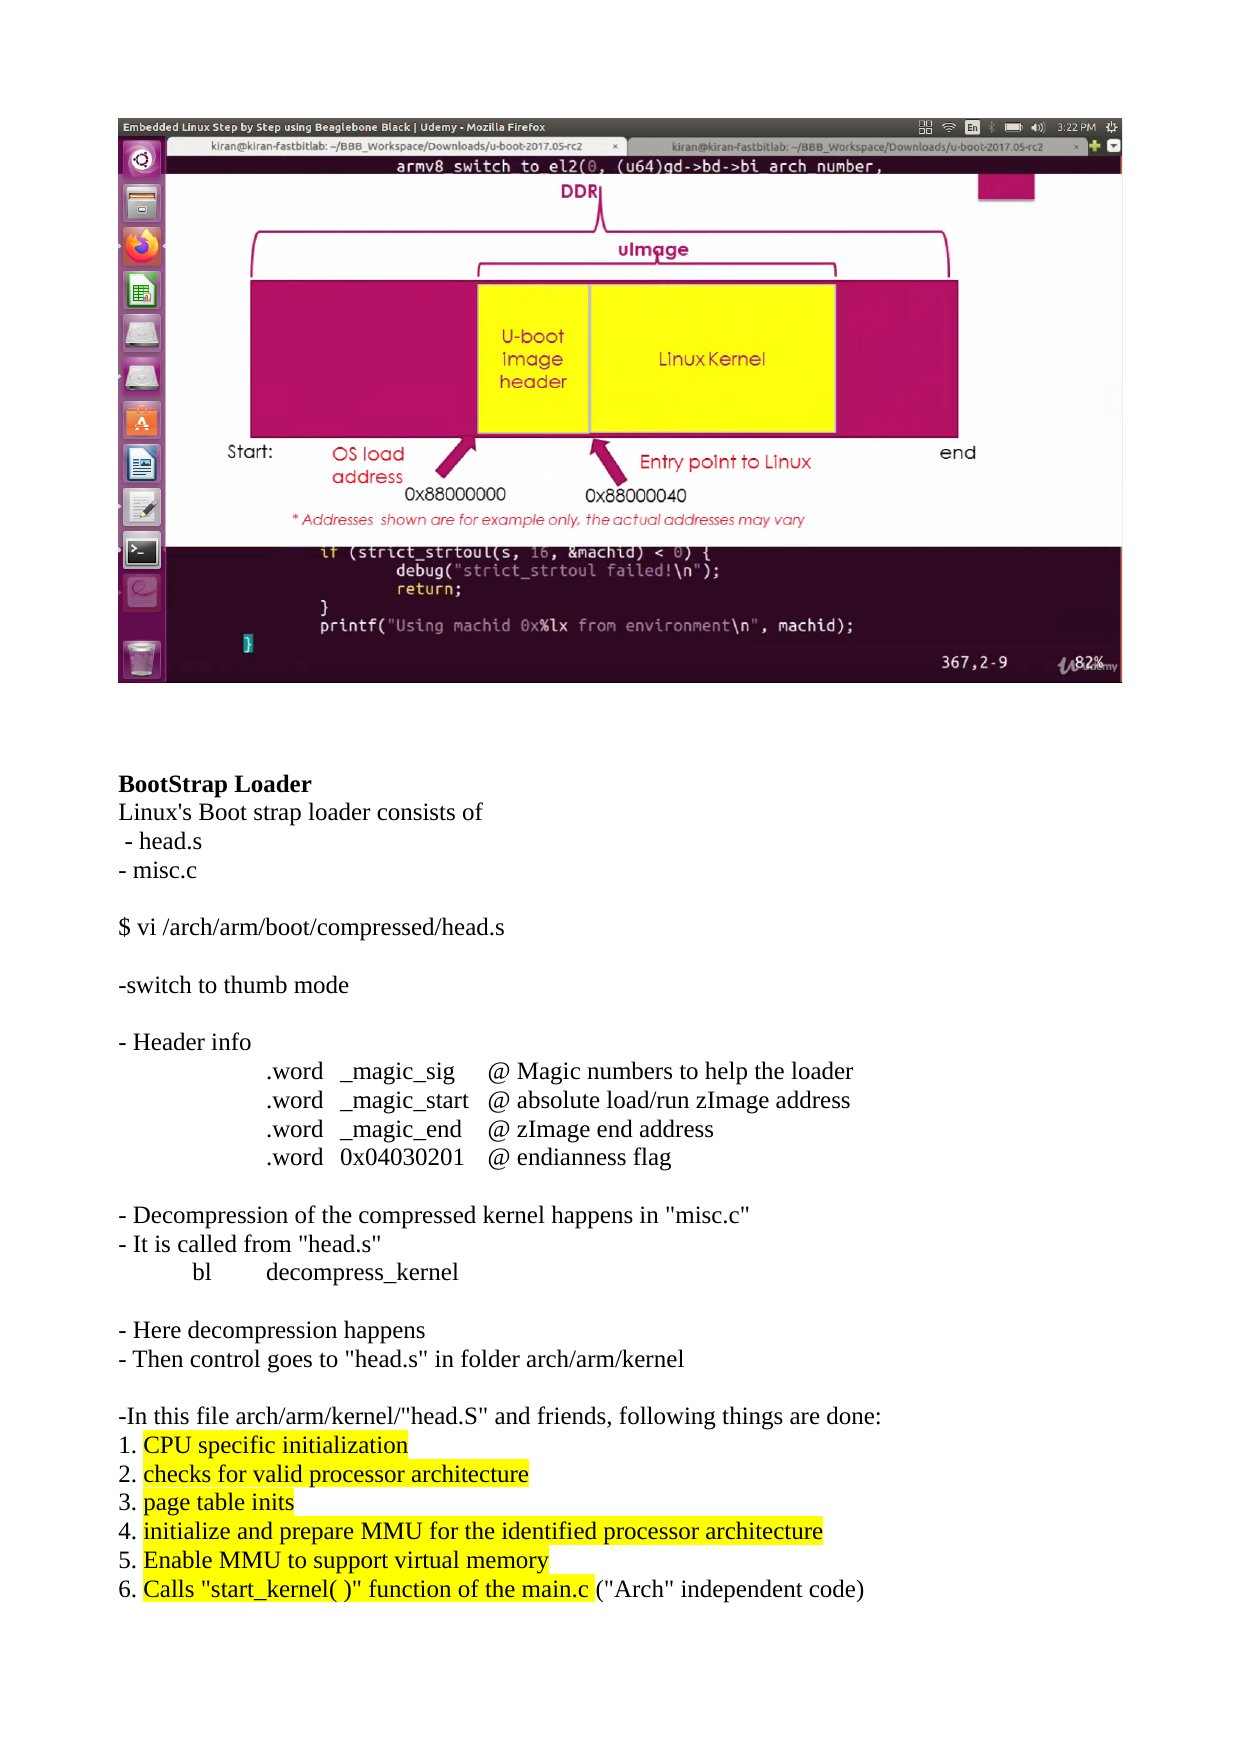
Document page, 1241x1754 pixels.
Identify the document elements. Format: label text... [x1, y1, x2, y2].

text - misc.c [118, 855, 1122, 884]
text 3. page table inits [118, 1487, 1122, 1516]
text 2. checks for valid processor architecture [118, 1459, 1122, 1487]
text 5. Enable MMU to support virtual memory [118, 1545, 1122, 1574]
text -In this file arch/arm/kernel/"head.S" and friends, following things are done: [118, 1401, 1122, 1430]
text - Then control goes to "head.s" in folder arch/arm/kernel [118, 1344, 1122, 1372]
text - Here decompression happens [118, 1315, 1122, 1344]
text - head.s [118, 826, 1122, 855]
text 4. initialize and prepare MMU for the identified processor architecture [118, 1516, 1122, 1545]
text .word _magic_sig @ Magic numbers to help the loader [118, 1056, 1122, 1085]
text -switch to thumb mode [118, 970, 1122, 999]
text BootStrap Loader [118, 769, 1122, 797]
text .word _magic_start @ absolute load/run zImage address [118, 1085, 1122, 1114]
text .word _magic_end @ zImage end address [118, 1114, 1122, 1142]
text - It is called from "head.s" [118, 1229, 1122, 1257]
text .word 0x04030201 @ endianness flag [118, 1142, 1122, 1171]
text 6. Calls "start_kernel( )" function of the main.c ("Arch" independent code) [118, 1574, 1122, 1602]
text Linux's Boot strap loader consists of [118, 797, 1122, 826]
text - Header info [118, 1027, 1122, 1056]
picture [118, 118, 1123, 683]
text $ vi /arch/arm/boot/compressed/head.s [118, 912, 1122, 941]
text bl decompress_kernel [118, 1257, 1122, 1286]
text 1. CPU specific initialization [118, 1430, 1122, 1459]
text - Decompression of the compressed kernel happens in "misc.c" [118, 1200, 1122, 1229]
